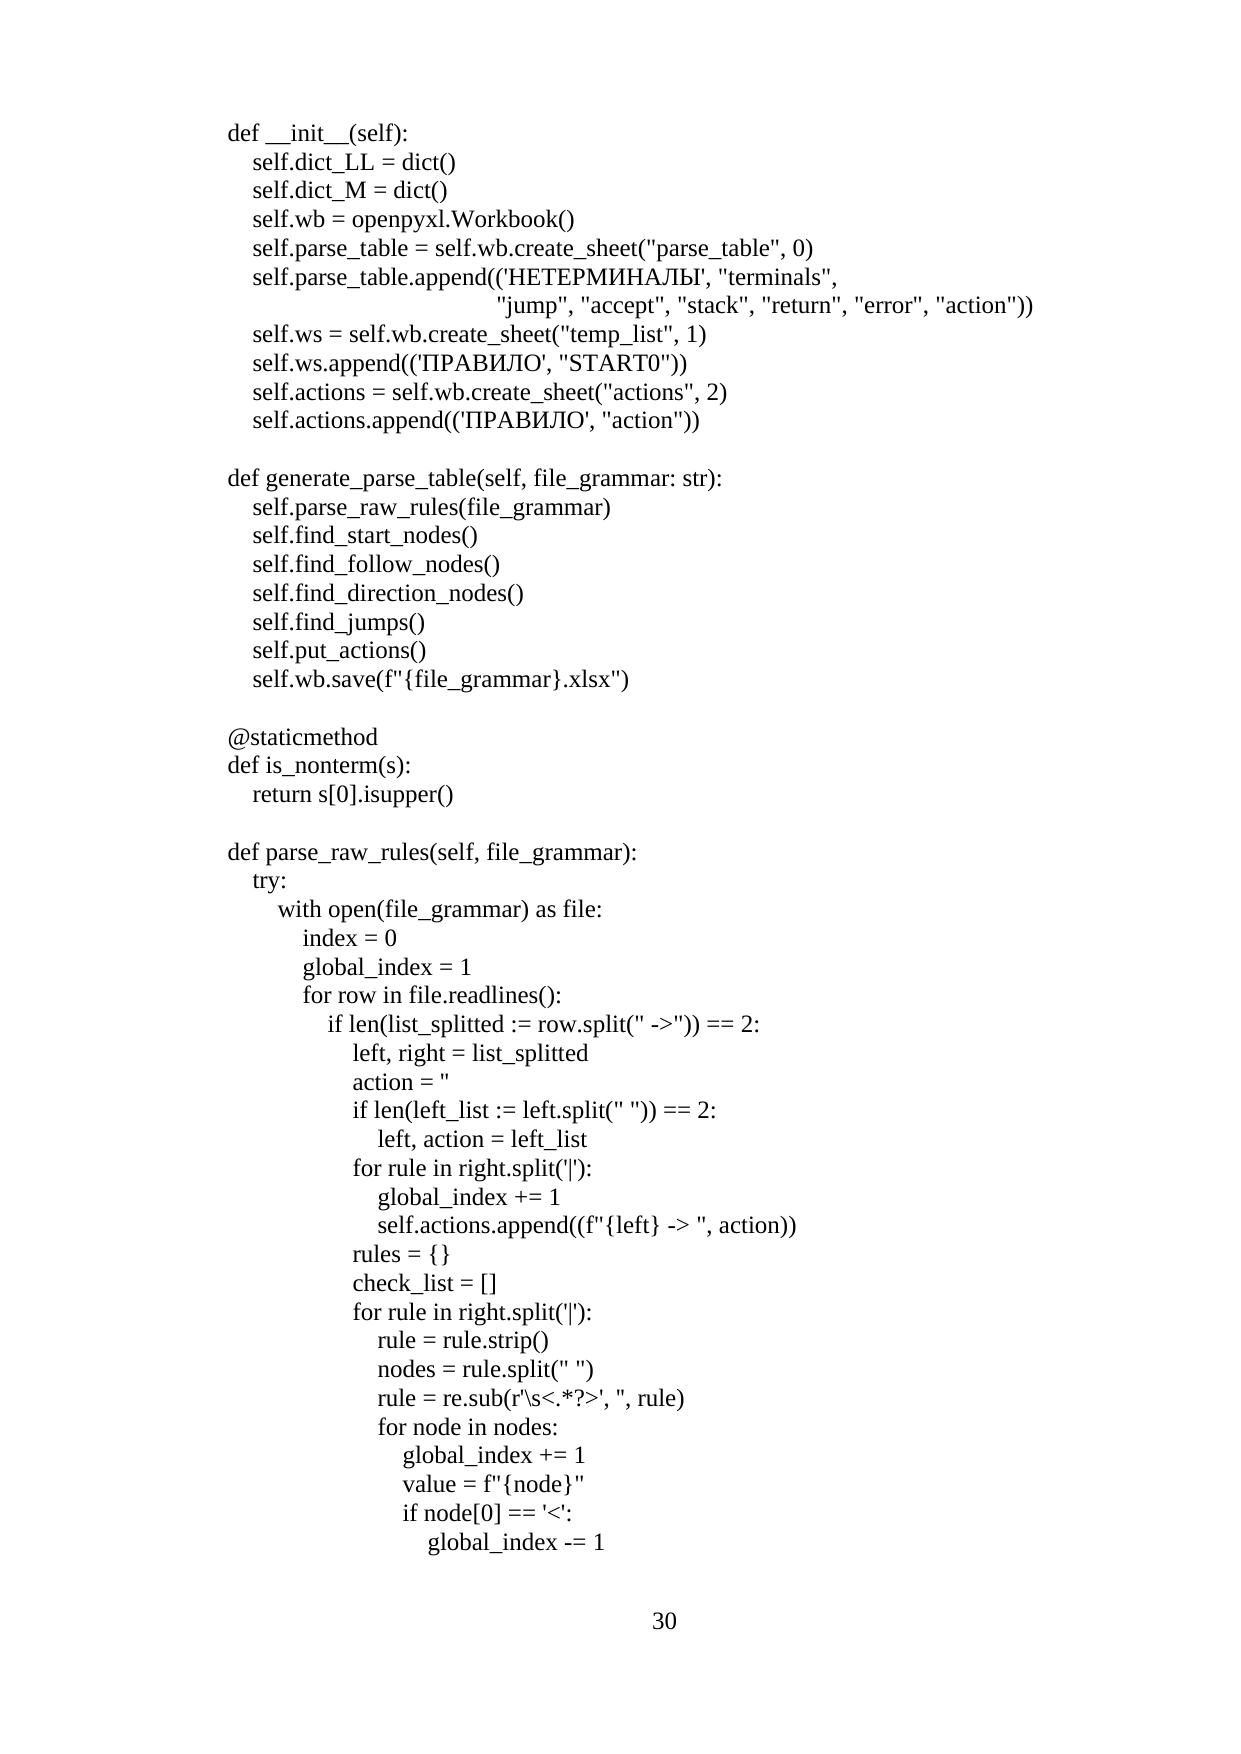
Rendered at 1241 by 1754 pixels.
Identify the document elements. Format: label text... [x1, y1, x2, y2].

text self.actions = self.wb.create_sheet("actions", 2) [177, 377, 1152, 406]
text def parse_raw_rules(self, file_grammar): [177, 837, 1152, 866]
text self.wb.save(f"{file_grammar}.xlsx") [177, 664, 1152, 693]
text "jump", "accept", "stack", "return", "error", "action")) [177, 291, 1152, 319]
text global_index += 1 [177, 1182, 1152, 1211]
text self.dict_LL = dict() [177, 147, 1152, 176]
text self.parse_table = self.wb.create_sheet("parse_table", 0) [177, 233, 1152, 262]
text if node[0] == '<': [177, 1498, 1152, 1527]
text nodes = rule.split(" ") [177, 1354, 1152, 1383]
text self.ws = self.wb.create_sheet("temp_list", 1) [177, 319, 1152, 348]
text self.parse_table.append(('НЕТЕРМИНАЛЫ', "terminals", [177, 262, 1152, 291]
text self.find_jumps() [177, 607, 1152, 636]
text self.put_actions() [177, 636, 1152, 664]
text for row in file.readlines(): [177, 981, 1152, 1009]
text left, action = left_list [177, 1124, 1152, 1153]
text @staticmethod [177, 722, 1152, 751]
text with open(file_grammar) as file: [177, 894, 1152, 923]
text self.find_start_nodes() [177, 521, 1152, 549]
text if len(list_splitted := row.split(" ->")) == 2: [177, 1009, 1152, 1038]
text self.find_direction_nodes() [177, 578, 1152, 607]
text index = 0 [177, 923, 1152, 952]
text self.actions.append((f"{left} -> ", action)) [177, 1211, 1152, 1239]
text self.dict_M = dict() [177, 176, 1152, 204]
text global_index += 1 [177, 1441, 1152, 1469]
text global_index = 1 [177, 952, 1152, 981]
text value = f"{node}" [177, 1469, 1152, 1498]
text check_list = [] [177, 1268, 1152, 1297]
text self.find_follow_nodes() [177, 549, 1152, 578]
text action = '' [177, 1067, 1152, 1096]
text try: [177, 866, 1152, 894]
text if len(left_list := left.split(" ")) == 2: [177, 1096, 1152, 1124]
text def generate_parse_table(self, file_grammar: str): [177, 463, 1152, 492]
text rule = re.sub(r'\s<.*?>', '', rule) [177, 1383, 1152, 1412]
text self.wb = openpyxl.Workbook() [177, 204, 1152, 233]
text for node in nodes: [177, 1412, 1152, 1441]
text def __init__(self): [177, 118, 1152, 147]
text return s[0].isupper() [177, 779, 1152, 808]
text rules = {} [177, 1239, 1152, 1268]
text def is_nonterm(s): [177, 751, 1152, 779]
text rule = rule.strip() [177, 1326, 1152, 1354]
text left, right = list_splitted [177, 1038, 1152, 1067]
text self.actions.append(('ПРАВИЛО', "action")) [177, 406, 1152, 434]
text global_index -= 1 [177, 1527, 1152, 1556]
text self.parse_raw_rules(file_grammar) [177, 492, 1152, 521]
text self.ws.append(('ПРАВИЛО', "START0")) [177, 348, 1152, 377]
text for rule in right.split('|'): [177, 1297, 1152, 1326]
text for rule in right.split('|'): [177, 1153, 1152, 1182]
